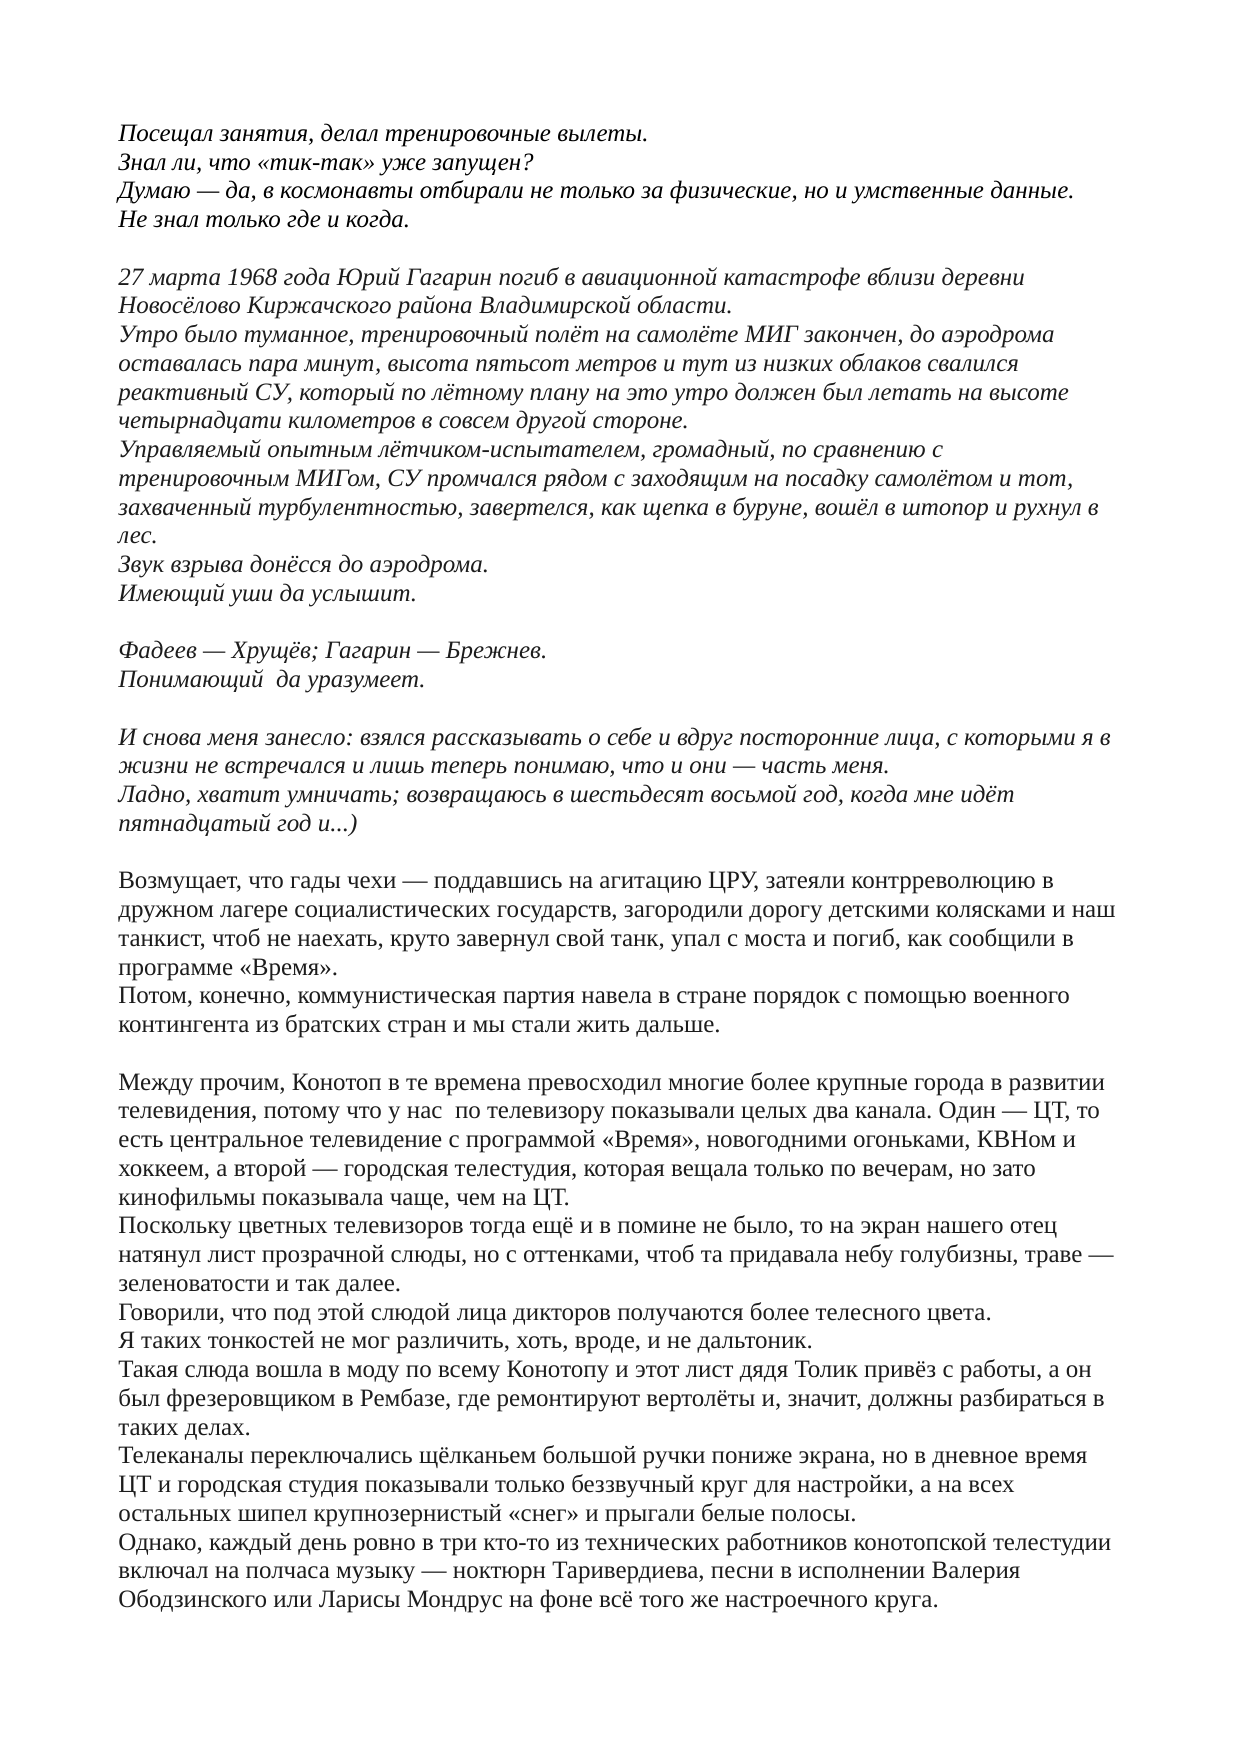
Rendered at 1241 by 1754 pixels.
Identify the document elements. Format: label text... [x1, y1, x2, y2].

text Посещал занятия, делал тренировочные вылеты. [118, 118, 1122, 147]
text Понимающий да уразумеет. [118, 664, 1122, 693]
text Думаю — да, в космонавты отбирали не только за физические, но и умственные данные. [118, 176, 1122, 204]
text Говорили, что под этой слюдой лица дикторов получаются более телесного цвета. [118, 1297, 1122, 1326]
text Я таких тонкостей не мог различить, хоть, вроде, и не дальтоник. [118, 1326, 1122, 1354]
text Однако, каждый день ровно в три кто-то из технических работников конотопской телестудии включал на полчаса музыку — ноктюрн Таривердиева, песни в исполнении Валерия Ободзинского или Ларисы Мондрус на фоне всё того же настроечного круга. [118, 1527, 1122, 1613]
text Поскольку цветных телевизоров тогда ещё и в помине не было, то на экран нашего отец натянул лист прозрачной слюды, но с оттенками, чтоб та придавала небу голубизны, траве — зеленоватости и так далее. [118, 1211, 1122, 1297]
text Потом, конечно, коммунистическая партия навела в стране порядок с помощью военного контингента из братских стран и мы стали жить дальше. [118, 981, 1122, 1038]
text Ладно, хватит умничать; возвращаюсь в шестьдесят восьмой год, когда мне идёт пятнадцатый год и...) [118, 779, 1122, 837]
text Звук взрыва донёсся до аэродрома. [118, 549, 1122, 578]
text Знал ли, что «тик-так» уже запущен? [118, 147, 1122, 176]
text Фадеев — Хрущёв; Гагарин — Брежнев. [118, 636, 1122, 664]
text Телеканалы переключались щёлканьем большой ручки пониже экрана, но в дневное время ЦТ и городская студия показывали только беззвучный круг для настройки, а на всех остальных шипел крупнозернистый «снег» и прыгали белые полосы. [118, 1441, 1122, 1527]
text Между прочим, Конотоп в те времена превосходил многие более крупные города в развитии телевидения, потому что у нас по телевизору показывали целых два канала. Один — ЦТ, то есть центральное телевидение с программой «Время», новогодними огоньками, КВНом и хоккеем, а второй — городская телестудия, которая вещала только по вечерам, но зато кинофильмы показывала чаще, чем на ЦТ. [118, 1067, 1122, 1211]
text Имеющий уши да услышит. [118, 578, 1122, 607]
text Не знал только где и когда. [118, 204, 1122, 233]
text Утро было туманное, тренировочный полёт на самолёте МИГ закончен, до аэродрома оставалась пара минут, высота пятьсот метров и тут из низких облаков свалился реактивный СУ, который по лётному плану на это утро должен был летать на высоте четырнадцати километров в совсем другой стороне. [118, 319, 1122, 434]
text 27 марта 1968 года Юрий Гагарин погиб в авиационной катастрофе вблизи деревни Новосёлово Киржачского района Владимирской области. [118, 262, 1122, 319]
text И снова меня занесло: взялся рассказывать о себе и вдруг посторонние лица, с которыми я в жизни не встречался и лишь теперь понимаю, что и они — часть меня. [118, 722, 1122, 779]
text Управляемый опытным лётчиком-испытателем, громадный, по сравнению с тренировочным МИГом, СУ промчался рядом с заходящим на посадку самолётом и тот, захваченный турбулентностью, завертелся, как щепка в буруне, вошёл в штопор и рухнул в лес. [118, 434, 1122, 549]
text Такая слюда вошла в моду по всему Конотопу и этот лист дядя Толик привёз с работы, а он был фрезеровщиком в Рембазе, где ремонтируют вертолёты и, значит, должны разбираться в таких делах. [118, 1354, 1122, 1441]
text Возмущает, что гады чехи — поддавшись на агитацию ЦРУ, затеяли контрреволюцию в дружном лагере социалистических государств, загородили дорогу детскими колясками и наш танкист, чтоб не наехать, круто завернул свой танк, упал с моста и погиб, как сообщили в программе «Время». [118, 866, 1122, 981]
